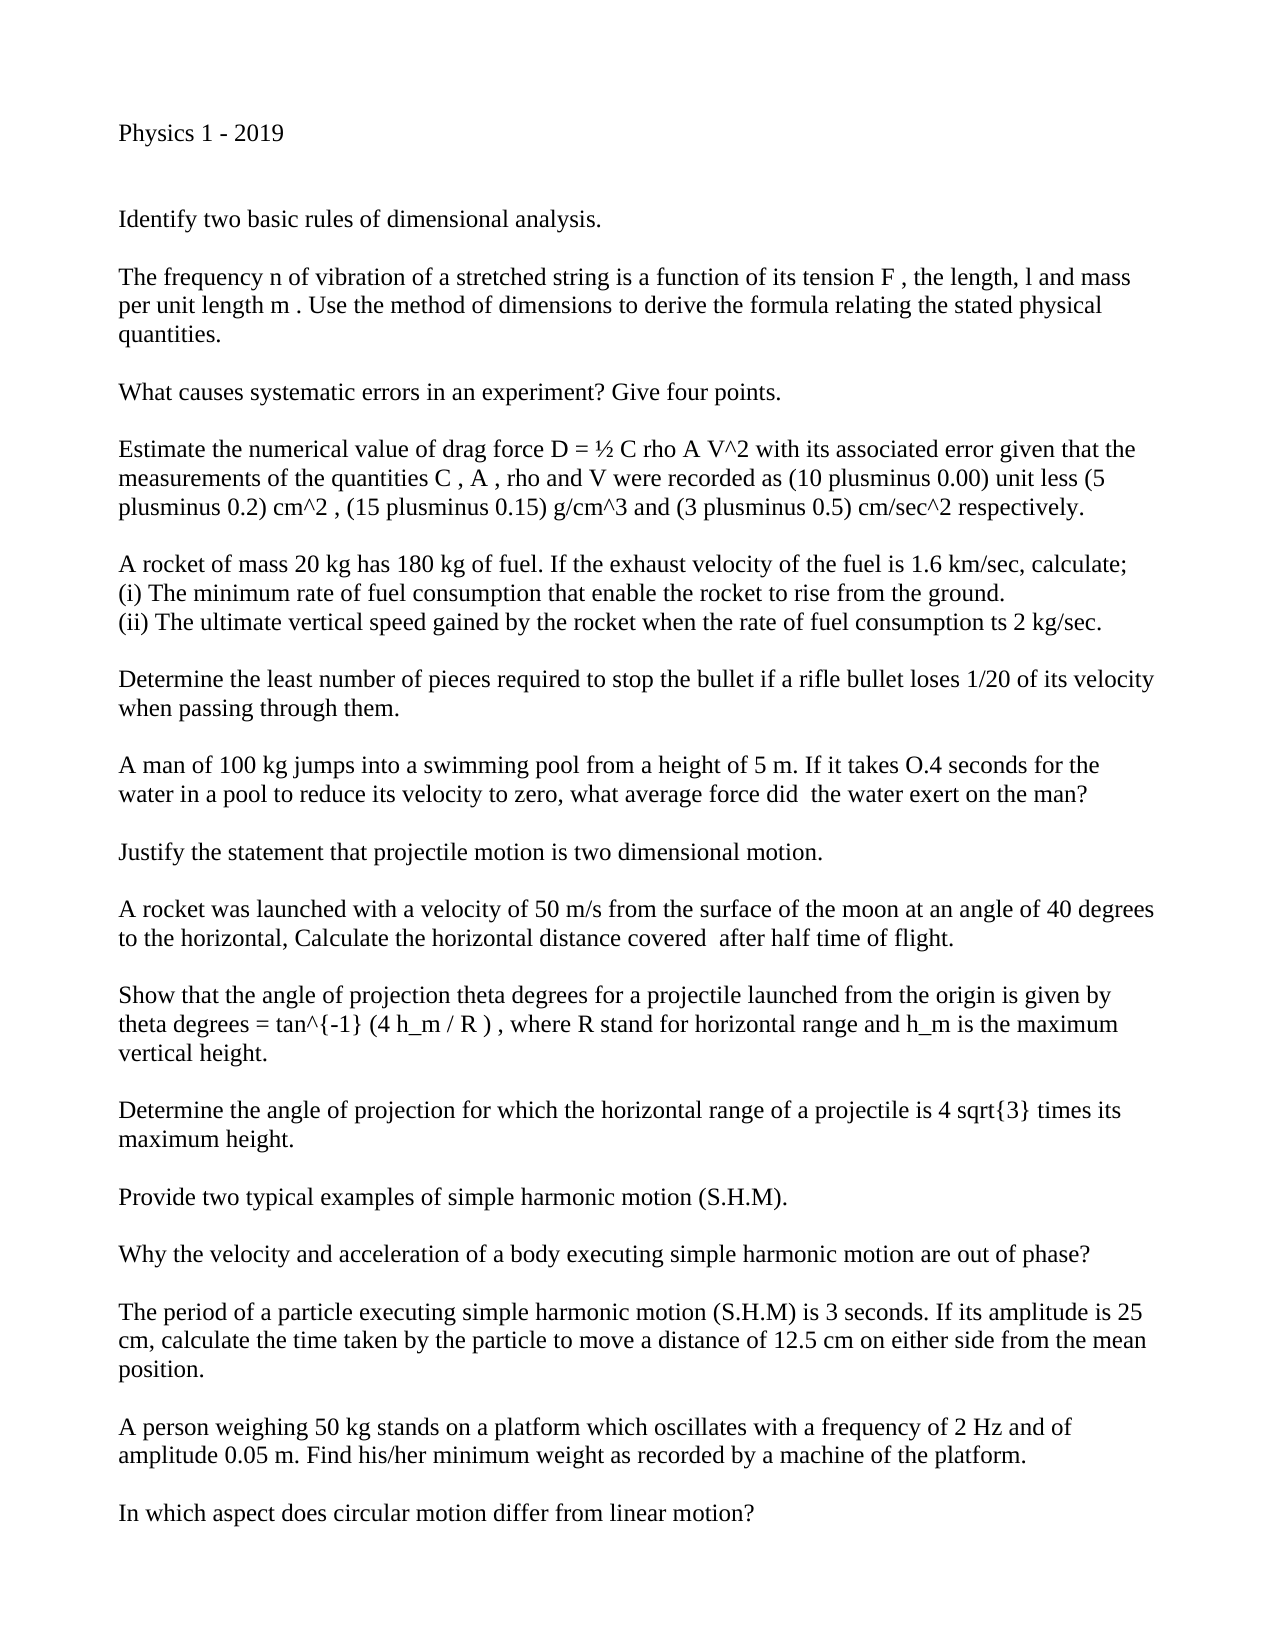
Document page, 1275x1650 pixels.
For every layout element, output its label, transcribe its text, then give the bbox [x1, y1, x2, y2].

text (i) The minimum rate of fuel consumption that enable the rocket to rise from the ground. [118, 578, 1157, 607]
text Show that the angle of projection theta degrees for a projectile launched from the origin is given by theta degrees = tan^{-1} (4 h_m / R ) , where R stand for horizontal range and h_m is the maximum vertical height. [118, 981, 1157, 1067]
text Determine the least number of pieces required to stop the bullet if a rifle bullet loses 1/20 of its velocity when passing through them. [118, 664, 1157, 722]
text A rocket of mass 20 kg has 180 kg of fuel. If the exhaust velocity of the fuel is 1.6 km/sec, calculate; [118, 549, 1157, 578]
text A man of 100 kg jumps into a swimming pool from a height of 5 m. If it takes O.4 seconds for the water in a pool to reduce its velocity to zero, what average force did the water exert on the man? [118, 751, 1157, 808]
text Identify two basic rules of dimensional analysis. [118, 204, 1157, 233]
text Justify the statement that projectile motion is two dimensional motion. [118, 837, 1157, 866]
text The frequency n of vibration of a stretched string is a function of its tension F , the length, l and mass per unit length m . Use the method of dimensions to derive the formula relating the stated physical quantities. [118, 262, 1157, 348]
text Estimate the numerical value of drag force D = ½ C rho A V^2 with its associated error given that the measurements of the quantities C , A , rho and V were recorded as (10 plusminus 0.00) unit less (5 plusminus 0.2) cm^2 , (15 plusminus 0.15) g/cm^3 and (3 plusminus 0.5) cm/sec^2 respectively. [118, 434, 1157, 521]
text In which aspect does circular motion differ from linear motion? [118, 1498, 1157, 1527]
text A rocket was launched with a velocity of 50 m/s from the surface of the moon at an angle of 40 degrees to the horizontal, Calculate the horizontal distance covered after half time of flight. [118, 894, 1157, 952]
text Why the velocity and acceleration of a body executing simple harmonic motion are out of phase? [118, 1239, 1157, 1268]
text (ii) The ultimate vertical speed gained by the rocket when the rate of fuel consumption ts 2 kg/sec. [118, 607, 1157, 636]
text Physics 1 - 2019 [118, 118, 1157, 147]
text Provide two typical examples of simple harmonic motion (S.H.M). [118, 1182, 1157, 1211]
text Determine the angle of projection for which the horizontal range of a projectile is 4 sqrt{3} times its maximum height. [118, 1096, 1157, 1153]
text A person weighing 50 kg stands on a platform which oscillates with a frequency of 2 Hz and of amplitude 0.05 m. Find his/her minimum weight as recorded by a machine of the platform. [118, 1412, 1157, 1469]
text What causes systematic errors in an experiment? Give four points. [118, 377, 1157, 406]
text The period of a particle executing simple harmonic motion (S.H.M) is 3 seconds. If its amplitude is 25 cm, calculate the time taken by the particle to move a distance of 12.5 cm on either side from the mean position. [118, 1297, 1157, 1383]
